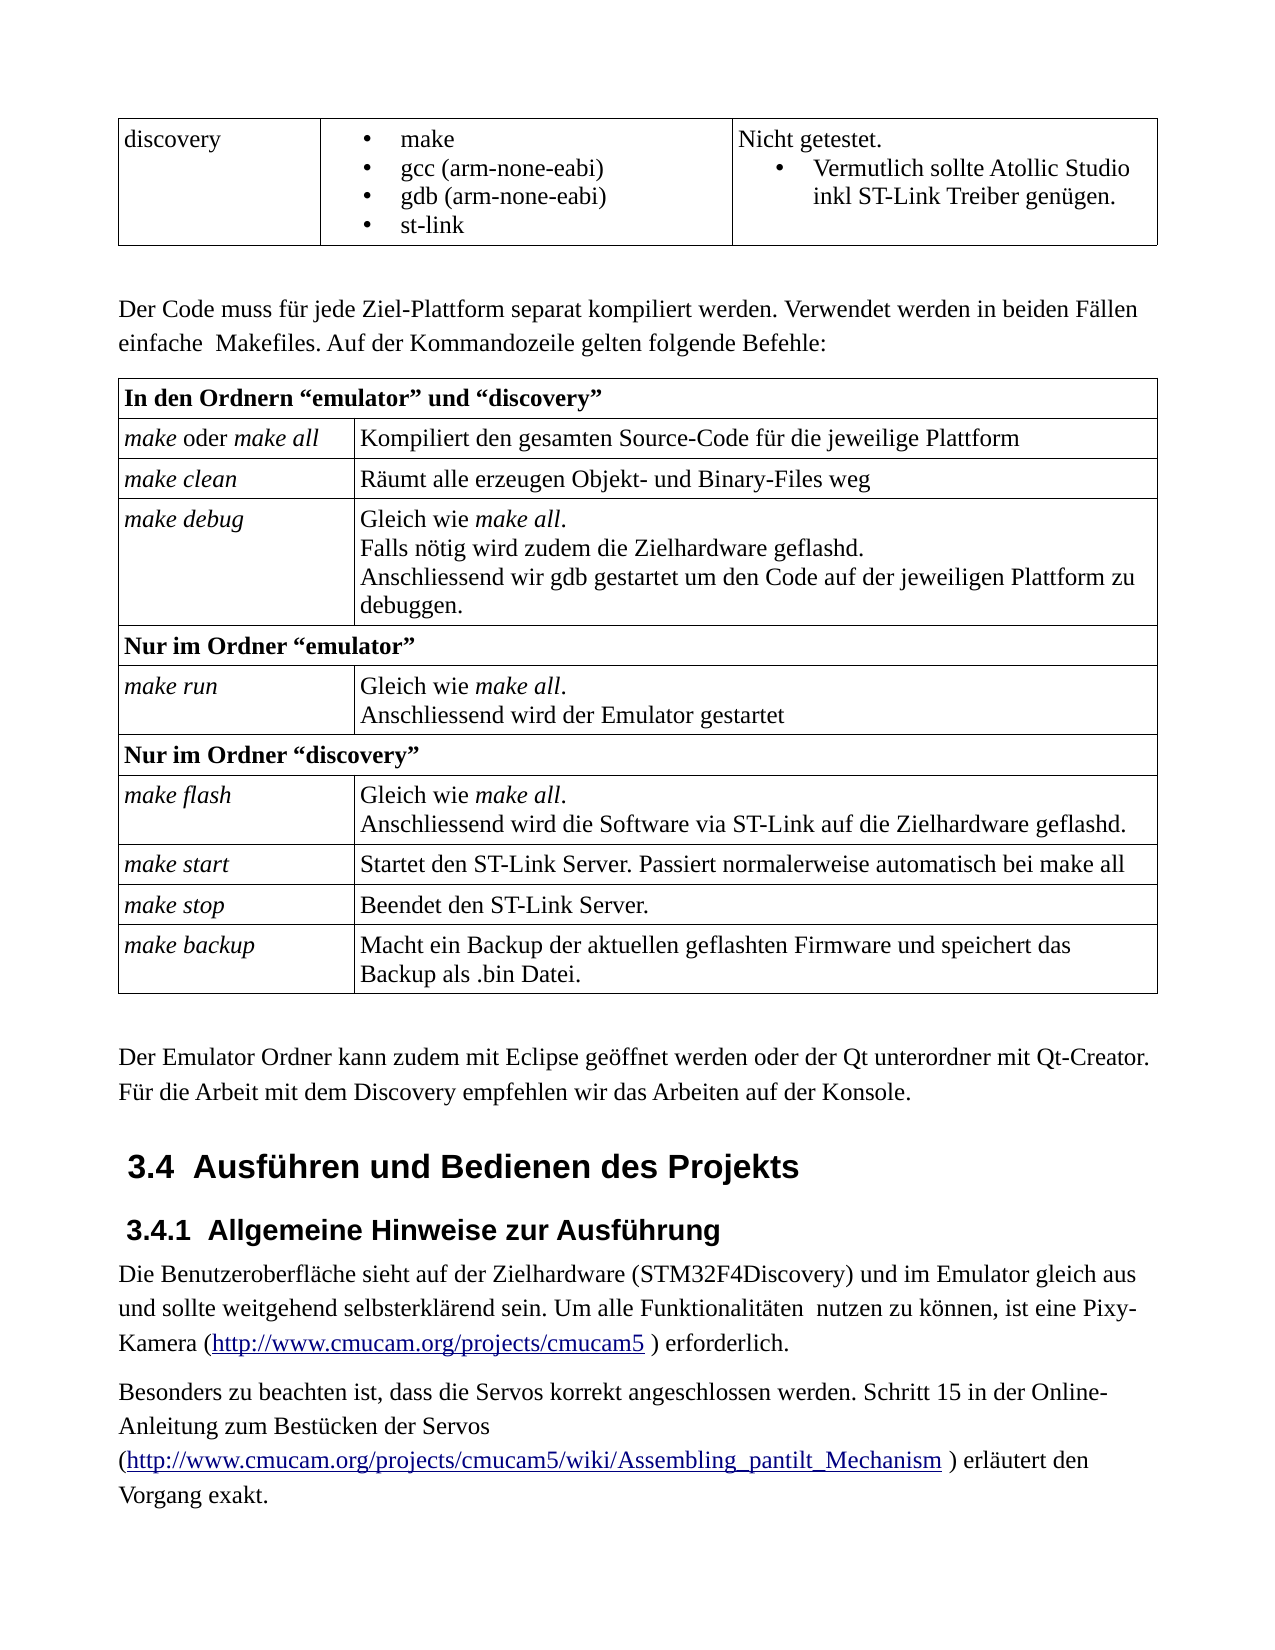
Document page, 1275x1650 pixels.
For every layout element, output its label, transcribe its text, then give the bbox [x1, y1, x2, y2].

text Der Emulator Ordner kann zudem mit Eclipse geöffnet werden oder der Qt unterordner mit Qt-Creator. Für die Arbeit mit dem Discovery empfehlen wir das Arbeiten auf der Konsole. [118, 1042, 1157, 1106]
table_cell make gcc (arm-none-eabi) gdb (arm-none-eabi) st-link [321, 119, 732, 245]
table_cell Räumt alle erzeugen Objekt- und Binary-Files weg [355, 459, 1157, 498]
text Die Benutzeroberfläche sieht auf der Zielhardware (STM32F4Discovery) und im Emulator gleich aus und sollte weitgehend selbsterklärend sein. Um alle Funktionalitäten nutzen zu können, ist eine Pixy-Kamera (http://www.cmucam.org/projects/cmucam5 ) erforderlich. [118, 1259, 1157, 1356]
table_cell Nur im Ordner “emulator” [119, 626, 1157, 665]
table_cell make run [119, 666, 354, 734]
table_cell Gleich wie make all. Anschliessend wird die Software via ST-Link auf die Zielhardware geflashd. [355, 776, 1157, 844]
table_cell Nicht getestet. Vermutlich sollte Atollic Studio inkl ST-Link Treiber genügen. [733, 119, 1157, 245]
table_cell Nur im Ordner “discovery” [119, 735, 1157, 774]
text Der Code muss für jede Ziel-Plattform separat kompiliert werden. Verwendet werden in beiden Fällen einfache Makefiles. Auf der Kommandozeile gelten folgende Befehle: [118, 294, 1157, 357]
table_cell Beendet den ST-Link Server. [355, 885, 1157, 924]
table_cell Macht ein Backup der aktuellen geflashten Firmware und speichert das Backup als .bin Datei. [355, 925, 1157, 993]
subtitle Allgemeine Hinweise zur Ausführung [118, 1213, 1157, 1246]
table_cell discovery [119, 119, 320, 245]
table_cell make debug [119, 499, 354, 625]
table_cell make stop [119, 885, 354, 924]
text Besonders zu beachten ist, dass die Servos korrekt angeschlossen werden. Schritt 15 in der Online-Anleitung zum Bestücken der Servos (http://www.cmucam.org/projects/cmucam5/wiki/Assembling_pantilt_Mechanism ) erläutert den Vorgang exakt. [118, 1377, 1157, 1509]
table_header In den Ordnern “emulator” und “discovery” [119, 379, 1157, 418]
table_cell make clean [119, 459, 354, 498]
table_cell make flash [119, 776, 354, 844]
table_cell Gleich wie make all. Falls nötig wird zudem die Zielhardware geflashd. Anschliessend wir gdb gestartet um den Code auf der jeweiligen Plattform zu debuggen. [355, 499, 1157, 625]
table_cell make backup [119, 925, 354, 993]
table_cell make start [119, 845, 354, 884]
table_cell Startet den ST-Link Server. Passiert normalerweise automatisch bei make all [355, 845, 1157, 884]
subtitle Ausführen und Bedienen des Projekts [118, 1147, 1157, 1186]
table_cell make oder make all [119, 419, 354, 458]
table_cell Gleich wie make all. Anschliessend wird der Emulator gestartet [355, 666, 1157, 734]
table_cell Kompiliert den gesamten Source-Code für die jeweilige Plattform [355, 419, 1157, 458]
